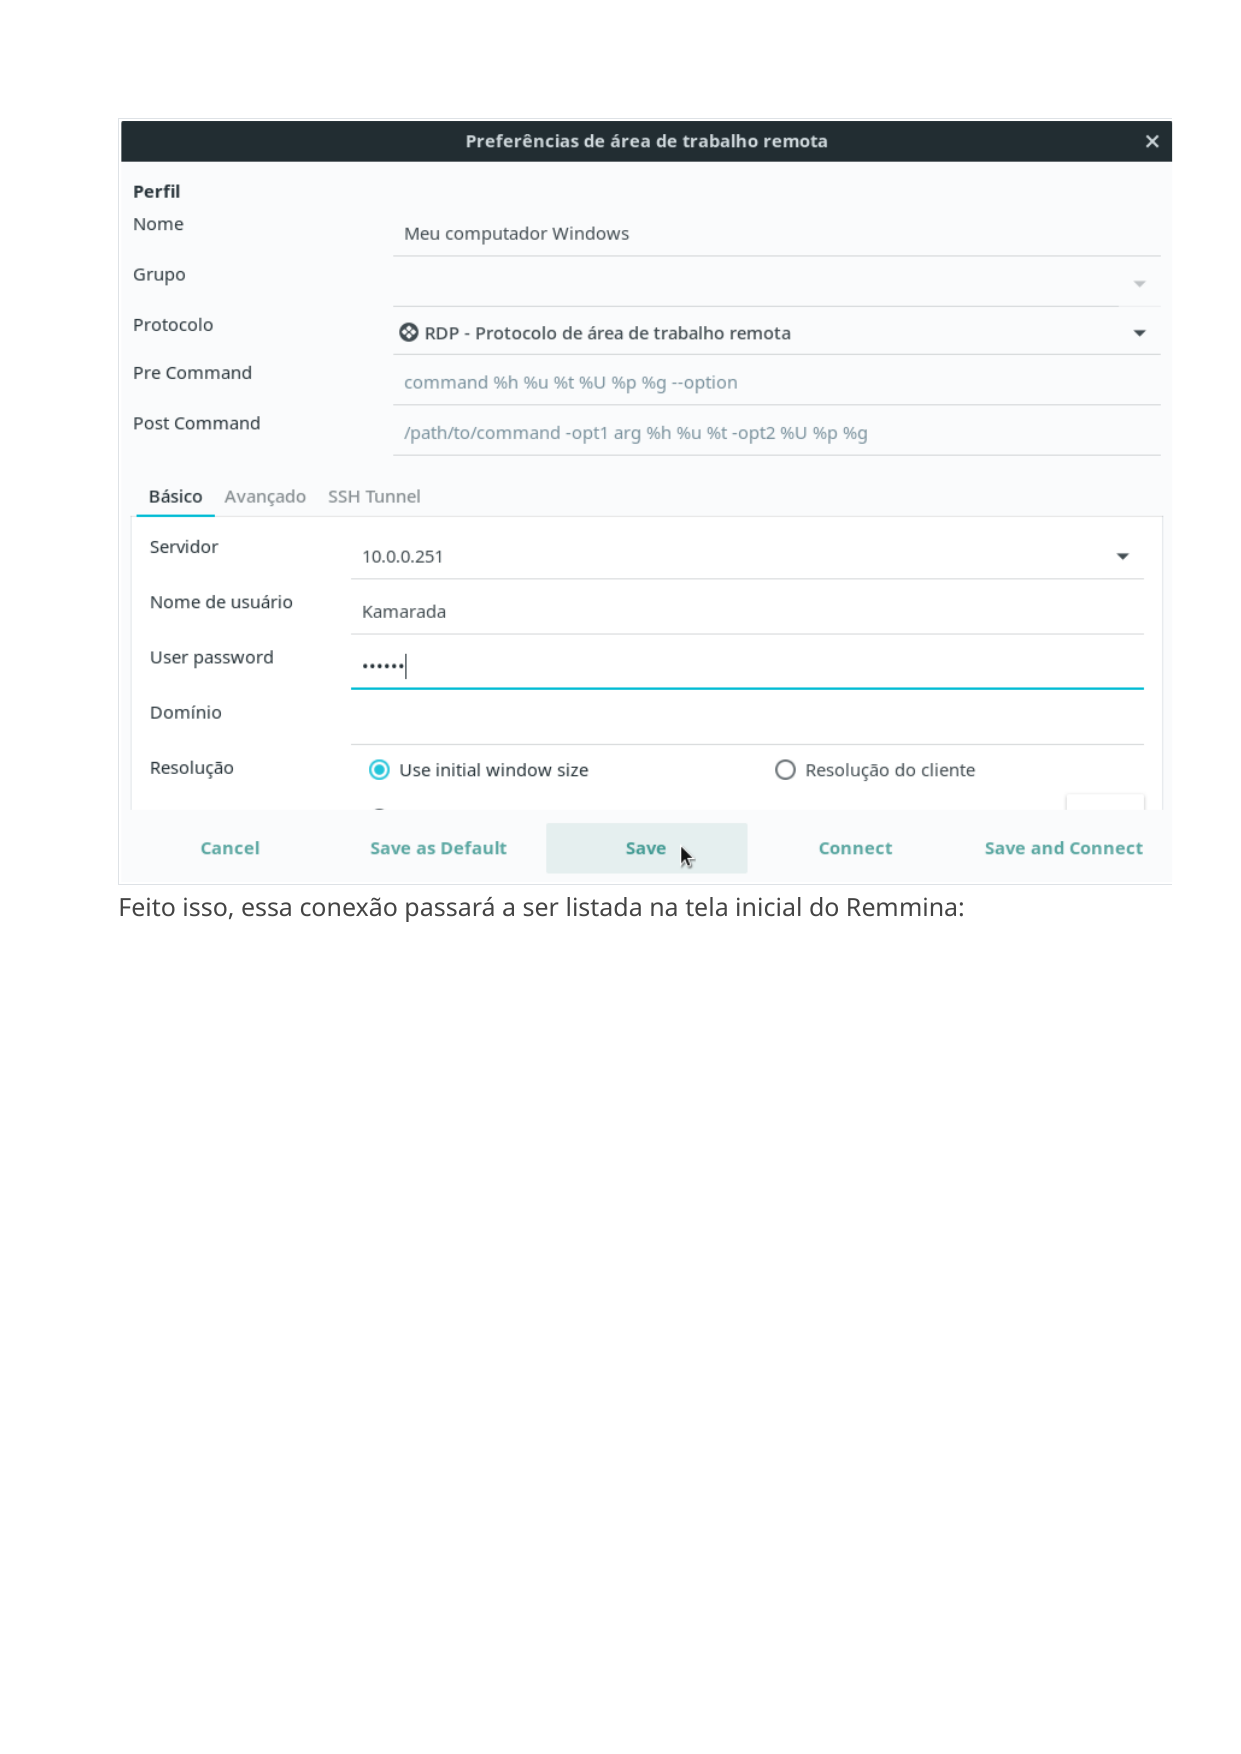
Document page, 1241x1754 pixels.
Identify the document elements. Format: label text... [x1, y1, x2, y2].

picture [121, 121, 1173, 882]
text Feito isso, essa conexão passará a ser listada na tela inicial do Remmina: [118, 889, 1122, 923]
